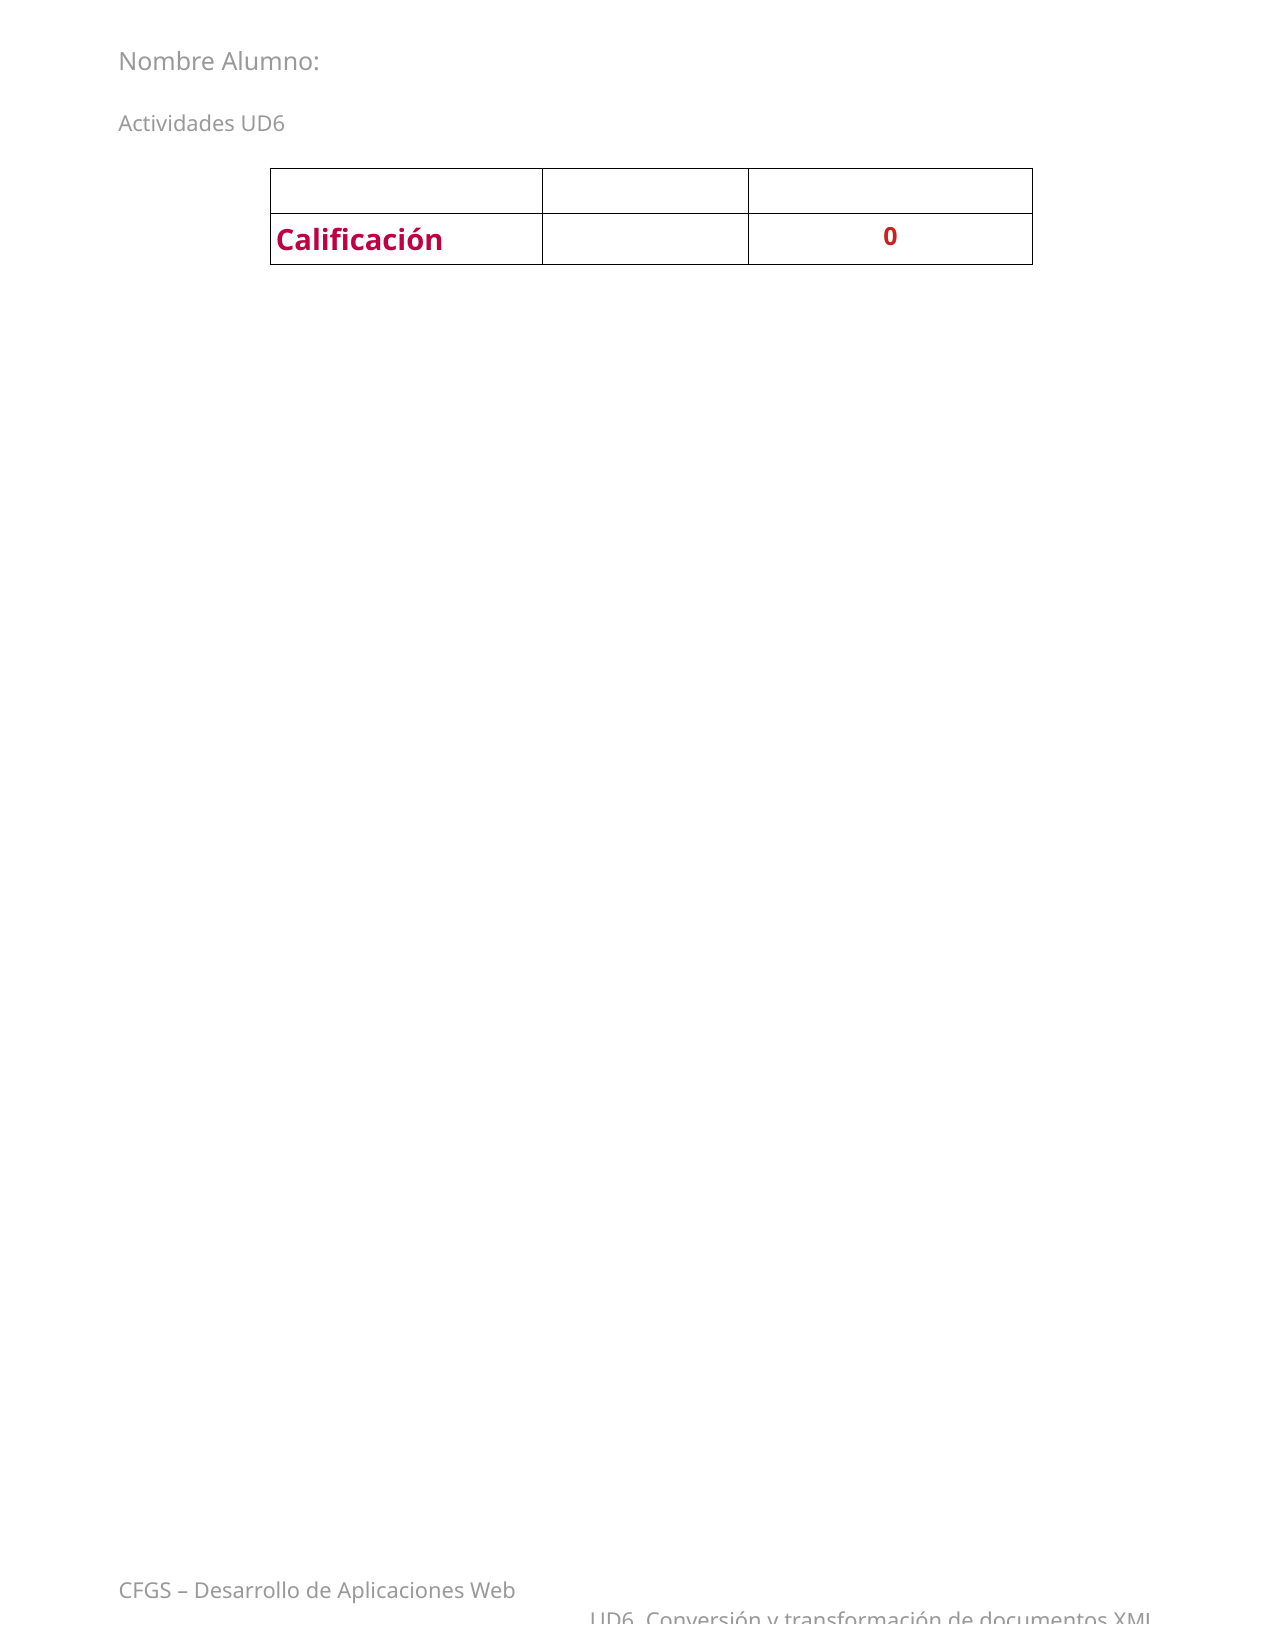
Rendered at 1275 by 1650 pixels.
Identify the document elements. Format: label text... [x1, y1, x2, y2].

table_cell 0 [749, 214, 1032, 264]
table_cell [271, 169, 542, 213]
table_cell [749, 169, 1032, 213]
table_cell Calificación [271, 214, 542, 264]
table_cell [543, 169, 748, 213]
table_cell [543, 214, 748, 264]
